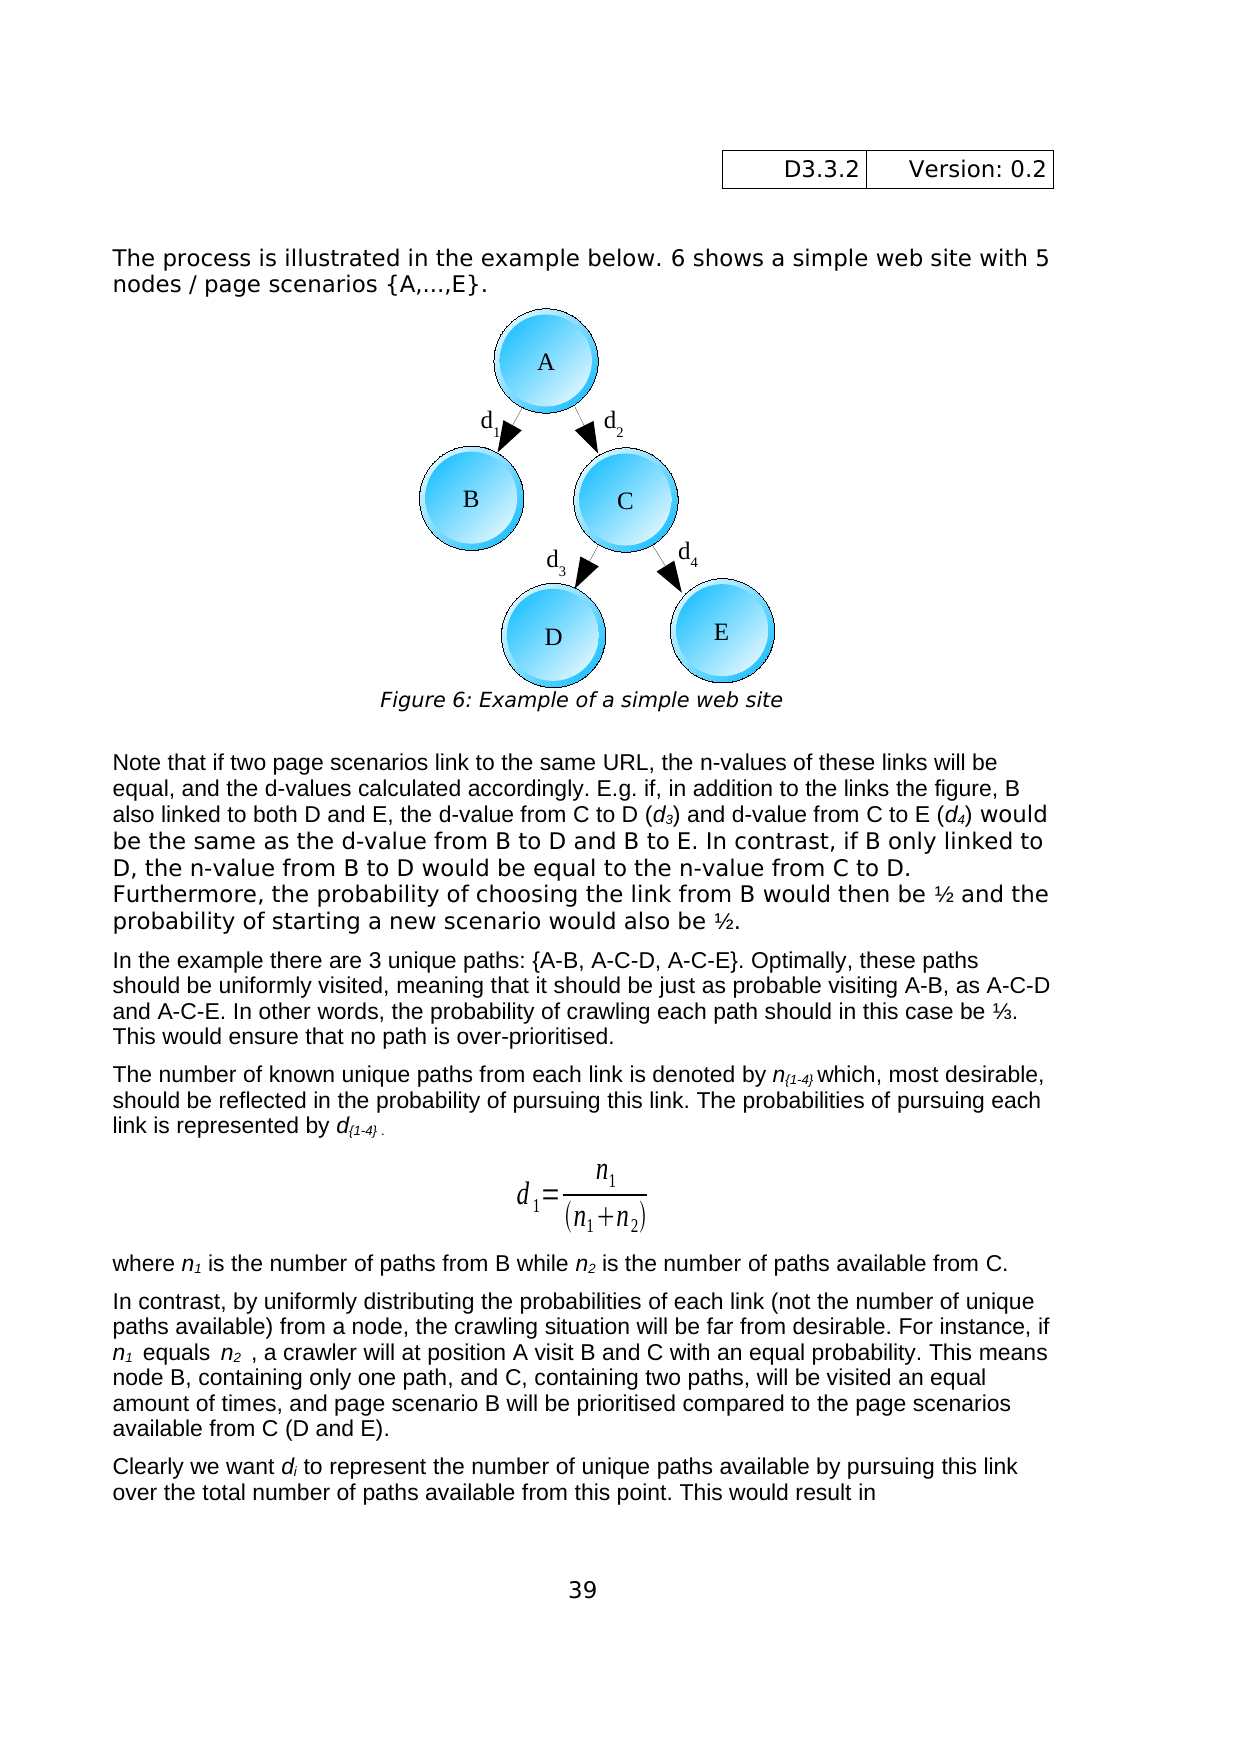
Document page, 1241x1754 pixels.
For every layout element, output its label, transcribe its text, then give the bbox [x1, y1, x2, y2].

text In the example there are 3 unique paths: {A-B, A-C-D, A-C-E}. Optimally, these paths should be uniformly visited, meaning that it should be just as probable visiting A-B, as A-C-D and A-C-E. In other words, the probability of crawling each path should in this case be ⅓. This would ensure that no path is over-prioritised. [112, 947, 1053, 1049]
text In contrast, by uniformly distributing the probabilities of each link (not the number of unique paths available) from a node, the crawling situation will be far from desirable. For instance, if n1 equals n2 , a crawler will at position A visit B and C with an equal probability. This means node B, containing only one path, and C, containing two paths, will be visited an equal amount of times, and page scenario B will be prioritised compared to the page scenarios available from C (D and E). [112, 1288, 1053, 1442]
text Figure 6: Example of a simple web site [343, 321, 822, 712]
text Note that if two page scenarios link to the same URL, the n-values of these links will be equal, and the d-values calculated accordingly. E.g. if, in addition to the links the figure, B also linked to both D and E, the d-value from C to D (d3) and d-value from C to E (d4) would be the same as the d-value from B to D and B to E. In contrast, if B only linked to D, the n-value from B to D would be equal to the n-value from C to D. Furthermore, the probability of choosing the link from B would then be ½ and the probability of starting a new scenario would also be ½. [112, 750, 1053, 935]
text The process is illustrated in the example below. Figure 6 shows a simple web site with 5 nodes / page scenarios {A,...,E}. [112, 245, 1053, 298]
text where n1 is the number of paths from B while n2 is the number of paths available from C. [112, 1250, 1053, 1276]
text Clearly we want di to represent the number of unique paths available by pursuing this link over the total number of paths available from this point. This would result in [112, 1454, 1053, 1505]
text The number of known unique paths from each link is denoted by n{1-4} which, most desirable, should be reflected in the probability of pursuing this link. The probabilities of pursuing each link is represented by d{1-4} . [112, 1062, 1053, 1139]
